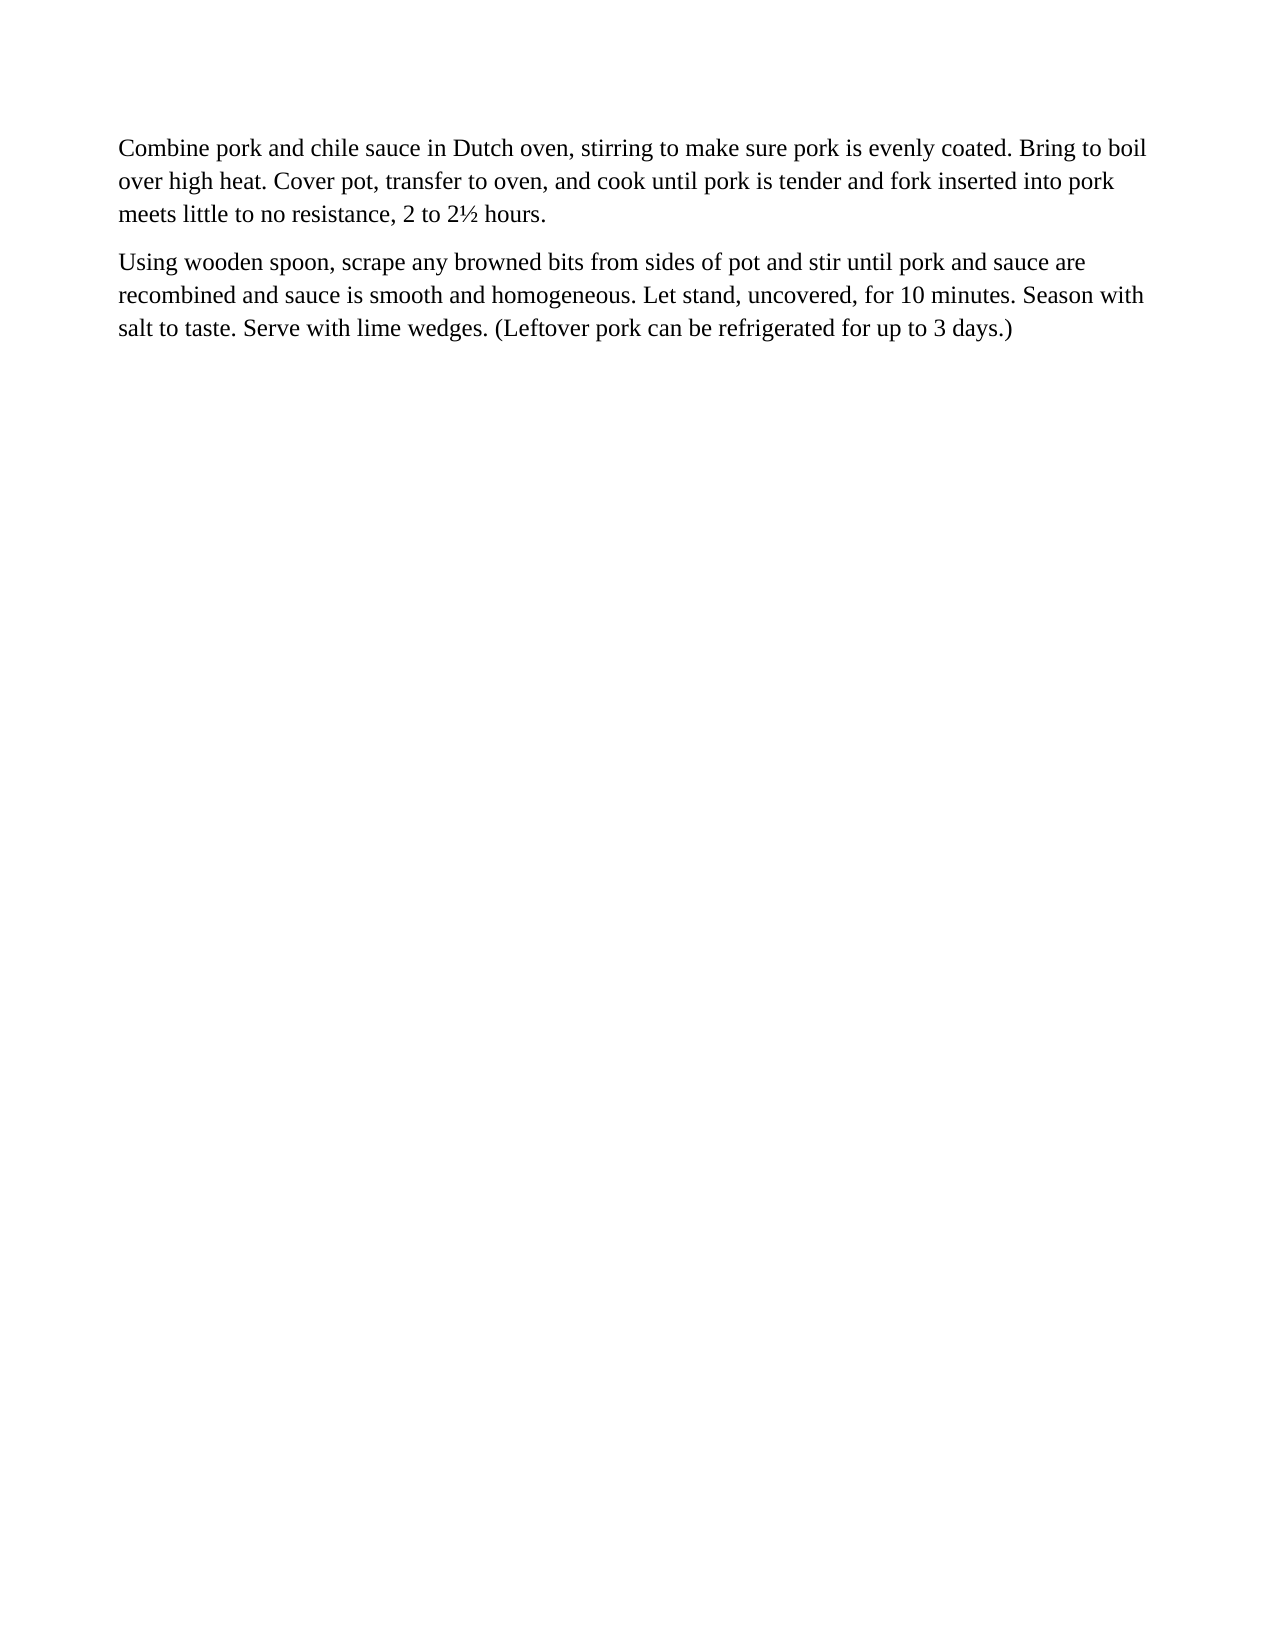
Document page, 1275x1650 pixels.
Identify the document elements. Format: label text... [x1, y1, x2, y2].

text Using wooden spoon, scrape any browned bits from sides of pot and stir until pork and sauce are recombined and sauce is smooth and homogeneous. Let stand, uncovered, for 10 minutes. Season with salt to taste. Serve with lime wedges. (Leftover pork can be refrigerated for up to 3 days.) [118, 247, 1157, 342]
text Combine pork and chile sauce in Dutch oven, stirring to make sure pork is evenly coated. Bring to boil over high heat. Cover pot, transfer to oven, and cook until pork is tender and fork inserted into pork meets little to no resistance, 2 to 2½ hours. [118, 133, 1157, 228]
